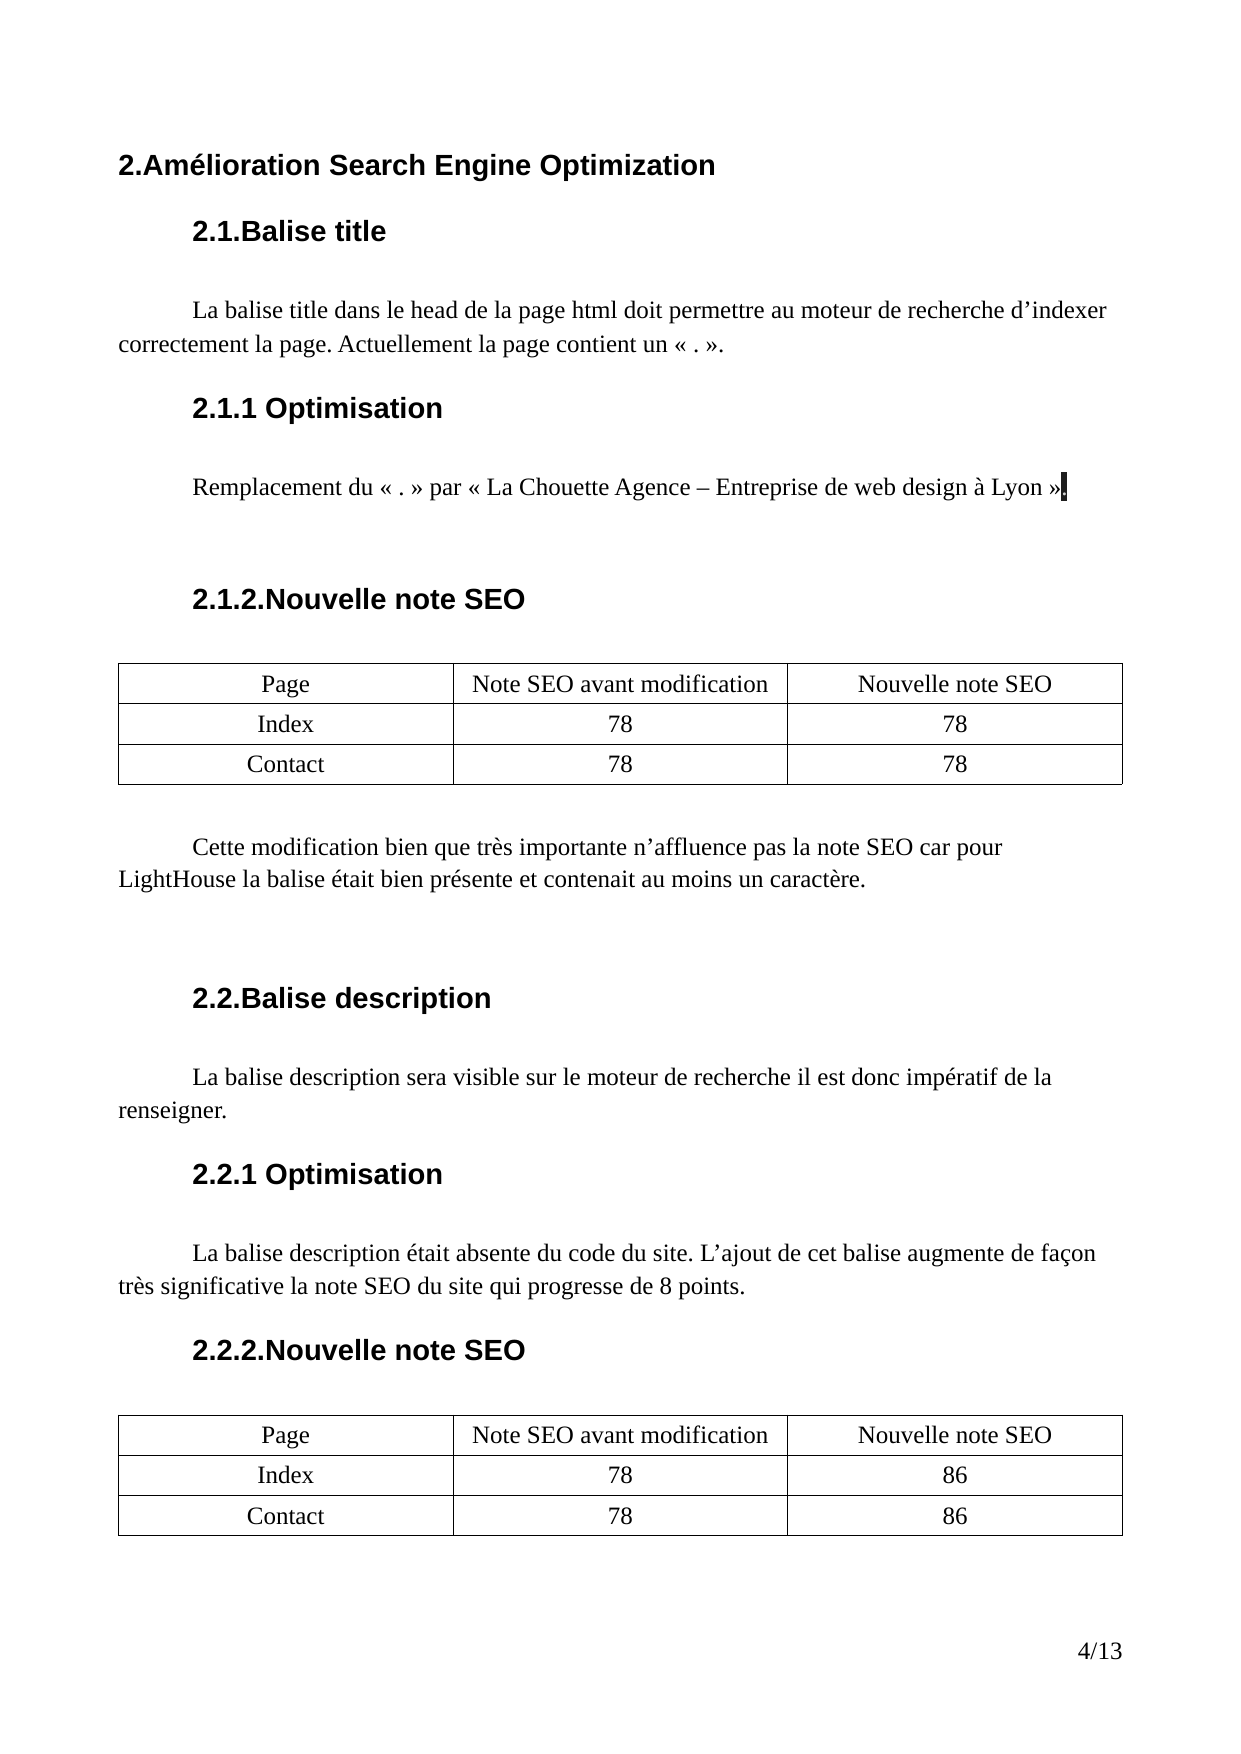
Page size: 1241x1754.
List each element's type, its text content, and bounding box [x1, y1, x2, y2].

text Cette modification bien que très importante n’affluence pas la note SEO car pour LightHouse la balise était bien présente et contenait au moins un caractère. [118, 832, 1122, 893]
table_cell 78 [454, 1496, 787, 1535]
subtitle 2.1.Balise title [118, 214, 1122, 248]
table_cell 86 [788, 1456, 1122, 1495]
subtitle 2.Amélioration Search Engine Optimization [118, 148, 1122, 181]
table_cell Index [119, 1456, 453, 1495]
table_cell 86 [788, 1496, 1122, 1535]
subtitle 2.2.1 Optimisation [118, 1157, 1122, 1191]
text La balise description était absente du code du site. L’ajout de cet balise augmente de façon très significative la note SEO du site qui progresse de 8 points. [118, 1238, 1122, 1300]
table_cell 78 [454, 745, 787, 784]
table_header Page [119, 664, 453, 703]
subtitle 2.1.1 Optimisation [118, 391, 1122, 424]
text La balise title dans le head de la page html doit permettre au moteur de recherche d’indexer correctement la page. Actuellement la page contient un « . ». [118, 296, 1122, 357]
text La balise description sera visible sur le moteur de recherche il est donc impératif de la renseigner. [118, 1062, 1122, 1123]
table_cell 78 [788, 745, 1122, 784]
table_header Nouvelle note SEO [788, 1416, 1122, 1455]
subtitle 2.2.Balise description [118, 981, 1122, 1014]
table_cell Index [119, 704, 453, 743]
table_header Nouvelle note SEO [788, 664, 1122, 703]
table_cell 78 [788, 704, 1122, 743]
table_header Note SEO avant modification [454, 664, 787, 703]
table_cell Contact [119, 1496, 453, 1535]
table_cell 78 [454, 1456, 787, 1495]
table_cell 78 [454, 704, 787, 743]
subtitle 2.2.2.Nouvelle note SEO [118, 1333, 1122, 1367]
subtitle 2.1.2.Nouvelle note SEO [118, 582, 1122, 615]
table_header Page [119, 1416, 453, 1455]
text Remplacement du « . » par « La Chouette Agence – Entreprise de web design à Lyon ». [118, 472, 1122, 501]
table_cell Contact [119, 745, 453, 784]
table_header Note SEO avant modification [454, 1416, 787, 1455]
